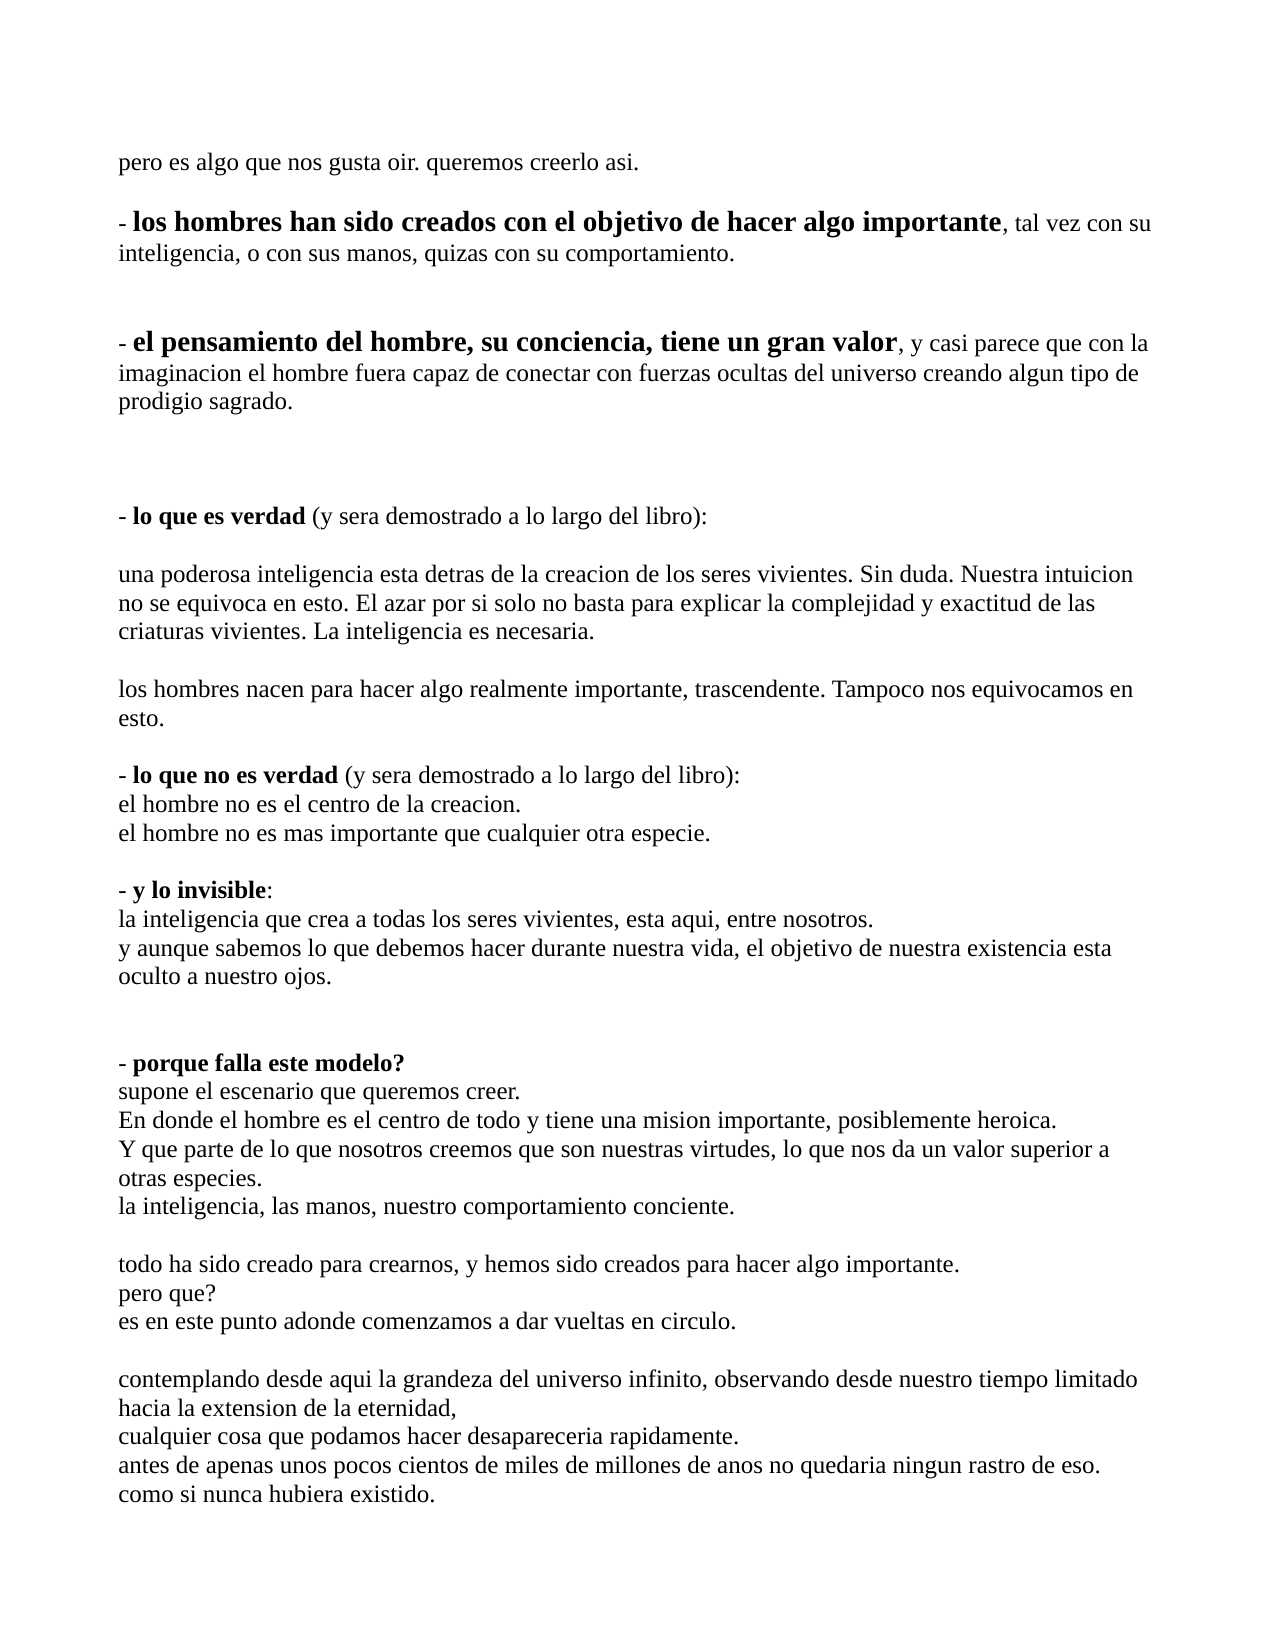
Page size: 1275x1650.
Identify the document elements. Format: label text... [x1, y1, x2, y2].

text pero es algo que nos gusta oir. queremos creerlo asi. [118, 147, 1157, 176]
text cualquier cosa que podamos hacer desapareceria rapidamente. [118, 1421, 1157, 1450]
text supone el escenario que queremos creer. [118, 1076, 1157, 1105]
text la inteligencia que crea a todas los seres vivientes, esta aqui, entre nosotros. [118, 904, 1157, 933]
text Y que parte de lo que nosotros creemos que son nuestras virtudes, lo que nos da un valor superior a otras especies. [118, 1134, 1157, 1191]
text una poderosa inteligencia esta detras de la creacion de los seres vivientes. Sin duda. Nuestra intuicion no se equivoca en esto. El azar por si solo no basta para explicar la complejidad y exactitud de las criaturas vivientes. La inteligencia es necesaria. [118, 559, 1157, 645]
text - lo que es verdad (y sera demostrado a lo largo del libro): [118, 501, 1157, 530]
text - el pensamiento del hombre, su conciencia, tiene un gran valor, y casi parece que con la imaginacion el hombre fuera capaz de conectar con fuerzas ocultas del universo creando algun tipo de prodigio sagrado. [118, 324, 1157, 415]
text es en este punto adonde comenzamos a dar vueltas en circulo. [118, 1306, 1157, 1335]
text y aunque sabemos lo que debemos hacer durante nuestra vida, el objetivo de nuestra existencia esta oculto a nuestro ojos. [118, 933, 1157, 990]
text pero que? [118, 1278, 1157, 1306]
text - lo que no es verdad (y sera demostrado a lo largo del libro): [118, 760, 1157, 789]
text el hombre no es el centro de la creacion. [118, 789, 1157, 818]
text En donde el hombre es el centro de todo y tiene una mision importante, posiblemente heroica. [118, 1105, 1157, 1134]
text el hombre no es mas importante que cualquier otra especie. [118, 818, 1157, 846]
text - y lo invisible: [118, 875, 1157, 904]
text contemplando desde aqui la grandeza del universo infinito, observando desde nuestro tiempo limitado hacia la extension de la eternidad, [118, 1364, 1157, 1421]
text la inteligencia, las manos, nuestro comportamiento conciente. [118, 1191, 1157, 1220]
text - porque falla este modelo? [118, 1048, 1157, 1076]
text todo ha sido creado para crearnos, y hemos sido creados para hacer algo importante. [118, 1249, 1157, 1278]
text - los hombres han sido creados con el objetivo de hacer algo importante, tal vez con su inteligencia, o con sus manos, quizas con su comportamiento. [118, 204, 1157, 267]
text antes de apenas unos pocos cientos de miles de millones de anos no quedaria ningun rastro de eso. como si nunca hubiera existido. [118, 1450, 1157, 1508]
text los hombres nacen para hacer algo realmente importante, trascendente. Tampoco nos equivocamos en esto. [118, 674, 1157, 731]
